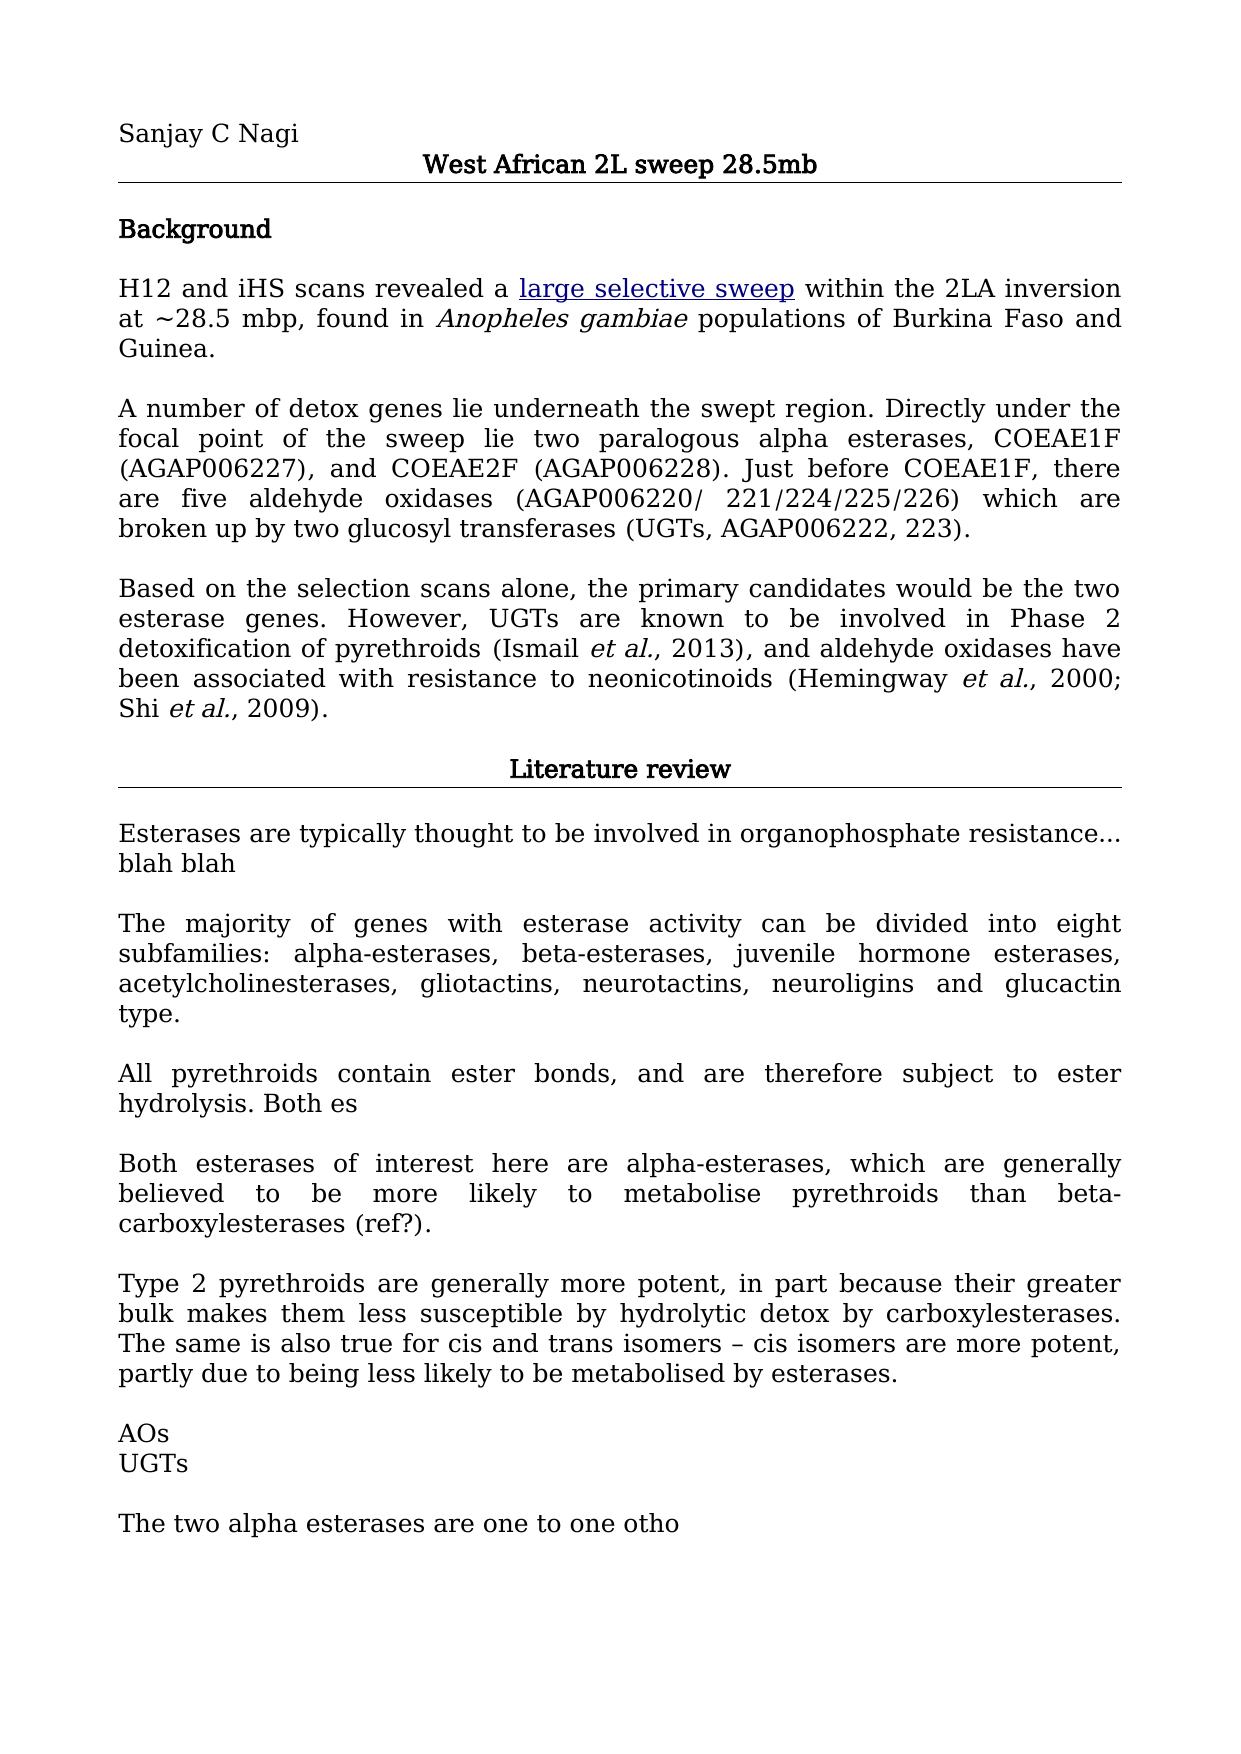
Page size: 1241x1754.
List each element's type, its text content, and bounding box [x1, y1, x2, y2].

text Both esterases of interest here are alpha-esterases, which are generally believed to be more likely to metabolise pyrethroids than beta-carboxylesterases (ref?). [118, 1147, 1122, 1237]
text Sanjay C Nagi [118, 118, 1122, 148]
text Esterases are typically thought to be involved in organophosphate resistance…blah blah [118, 817, 1122, 877]
text H12 and iHS scans revealed a large selective sweep within the 2LA inversion at ~28.5 mbp, found in Anopheles gambiae populations of Burkina Faso and Guinea. [118, 273, 1122, 363]
text West African 2L sweep 28.5mb [118, 148, 1122, 182]
text Type 2 pyrethroids are generally more potent, in part because their greater bulk makes them less susceptible by hydrolytic detox by carboxylesterases. The same is also true for cis and trans isomers – cis isomers are more potent, partly due to being less likely to be metabolised by esterases. [118, 1267, 1122, 1387]
text Based on the selection scans alone, the primary candidates would be the two esterase genes. However, UGTs are known to be involved in Phase 2 detoxification of pyrethroids (Ismail et al., 2013)⁠, and aldehyde oxidases have been associated with resistance to neonicotinoids (Hemingway et al., 2000; Shi et al., 2009)⁠. [118, 573, 1122, 723]
text The two alpha esterases are one to one otho [118, 1507, 1122, 1537]
text UGTs [118, 1447, 1122, 1477]
text Literature review [118, 753, 1122, 787]
text The majority of genes with esterase activity can be divided into eight subfamilies: alpha-esterases, beta-esterases, juvenile hormone esterases, acetylcholinesterases, gliotactins, neurotactins, neuroligins and glucactin type. [118, 907, 1122, 1027]
text A number of detox genes lie underneath the swept region. Directly under the focal point of the sweep lie two paralogous alpha esterases, COEAE1F (AGAP006227), and COEAE2F (AGAP006228). Just before COEAE1F, there are five aldehyde oxidases (AGAP006220/ 221/224/225/226) which are broken up by two glucosyl transferases (UGTs, AGAP006222, 223). [118, 393, 1122, 543]
text All pyrethroids contain ester bonds, and are therefore subject to ester hydrolysis. Both es [118, 1057, 1122, 1117]
text AOs [118, 1417, 1122, 1447]
text Background [118, 213, 1122, 243]
